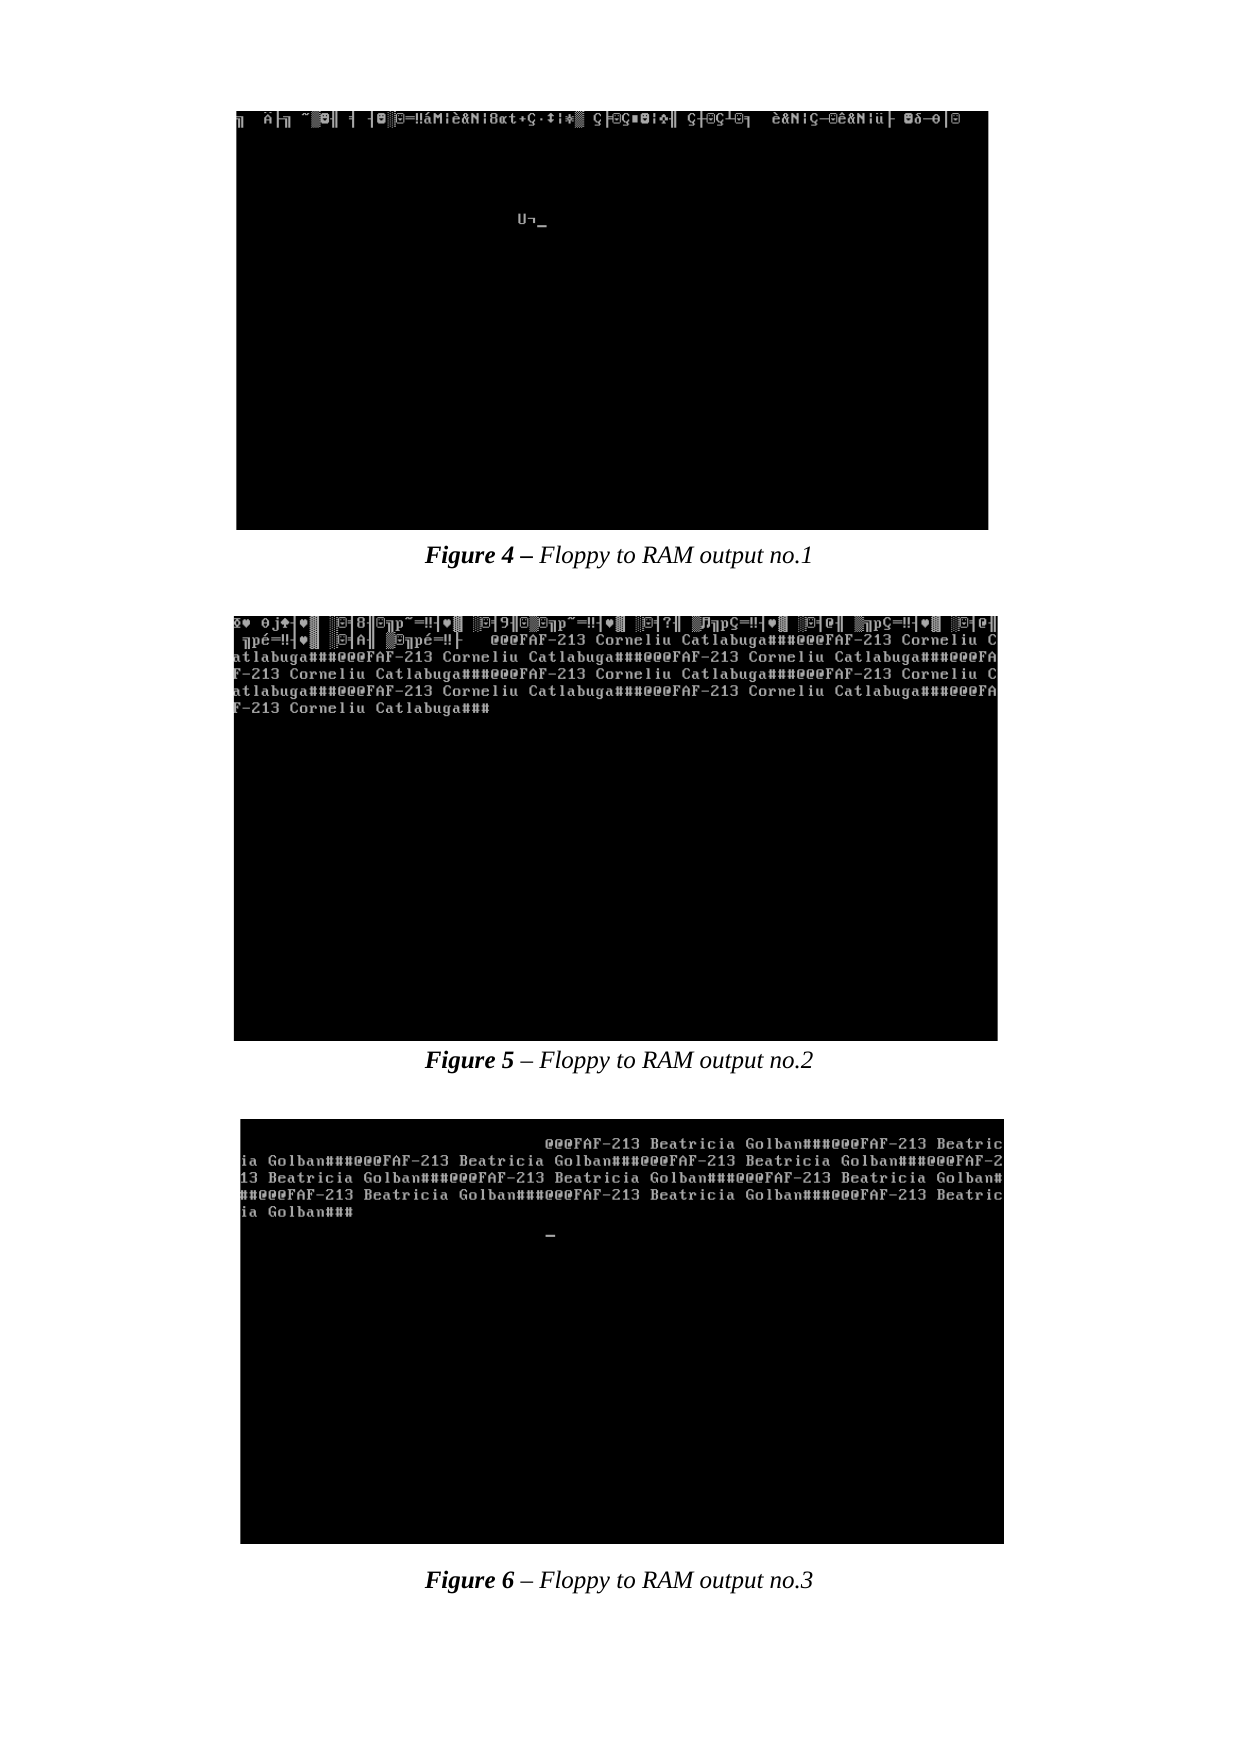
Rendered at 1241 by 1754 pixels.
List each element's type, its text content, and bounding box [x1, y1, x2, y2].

picture [236, 111, 989, 530]
text Figure 6 – Floppy to RAM output no.3 [154, 1564, 1086, 1594]
picture [233, 616, 998, 1041]
picture [240, 1119, 1004, 1544]
text Figure 5 – Floppy to RAM output no.2 [154, 1044, 1086, 1074]
text Figure 4 – Floppy to RAM output no.1 [154, 539, 1086, 569]
